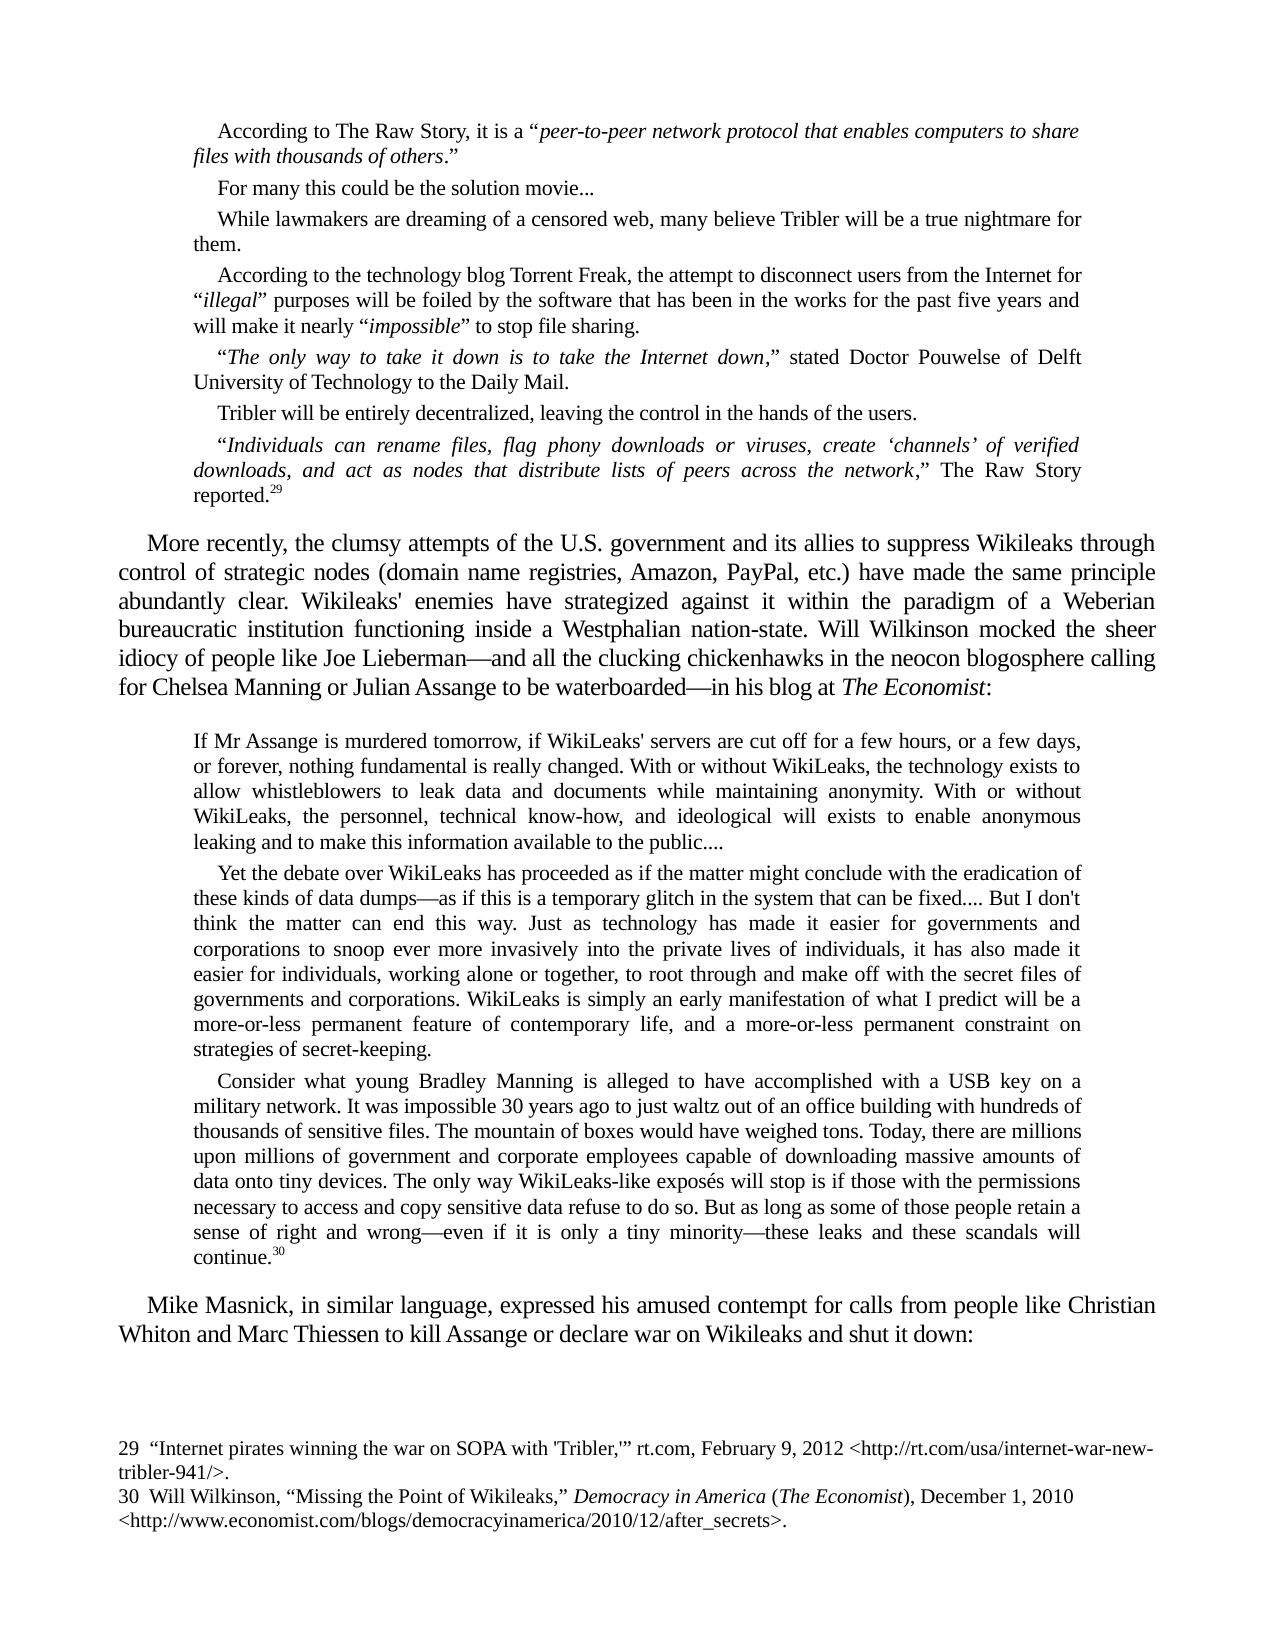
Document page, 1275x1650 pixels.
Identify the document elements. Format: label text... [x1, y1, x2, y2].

text While lawmakers are dreaming of a censored web, many believe Tribler will be a true nightmare for them. [193, 206, 1082, 256]
text More recently, the clumsy attempts of the U.S. government and its allies to suppress Wikileaks through control of strategic nodes (domain name registries, Amazon, PayPal, etc.) have made the same principle abundantly clear. Wikileaks' enemies have strategized against it within the paradigm of a Weberian bureaucratic institution functioning inside a Westphalian nation-state. Will Wilkinson mocked the sheer idiocy of people like Joe Lieberman—and all the clucking chickenhawks in the neocon blogosphere calling for Chelsea Manning or Julian Assange to be waterboarded—in his blog at The Economist: [118, 528, 1157, 701]
text Yet the debate over WikiLeaks has proceeded as if the matter might conclude with the eradication of these kinds of data dumps—as if this is a temporary glitch in the system that can be fixed.... But I don't think the matter can end this way. Just as technology has made it easier for governments and corporations to snoop ever more invasively into the private lives of individuals, it has also made it easier for individuals, working alone or together, to root through and make off with the secret files of governments and corporations. WikiLeaks is simply an early manifestation of what I predict will be a more-or-less permanent feature of contemporary life, and a more-or-less permanent constraint on strategies of secret-keeping. [193, 860, 1082, 1062]
text If Mr Assange is murdered tomorrow, if WikiLeaks' servers are cut off for a few hours, or a few days, or forever, nothing fundamental is really changed. With or without WikiLeaks, the technology exists to allow whistleblowers to leak data and documents while maintaining anonymity. With or without WikiLeaks, the personnel, technical know-how, and ideological will exists to enable anonymous leaking and to make this information available to the public.... [193, 728, 1082, 854]
text “Individuals can rename files, flag phony downloads or viruses, create ‘channels’ of verified downloads, and act as nodes that distribute lists of peers across the network,” The Raw Story reported. [193, 432, 1082, 507]
text “Internet pirates winning the war on SOPA with 'Tribler,'” rt.com, February 9, 2012 <http://rt.com/usa/internet-war-new-tribler-941/>. [118, 1436, 1157, 1484]
text For many this could be the solution movie... [193, 174, 1082, 200]
text Will Wilkinson, “Missing the Point of Wikileaks,” Democracy in America (The Economist), December 1, 2010 <http://www.economist.com/blogs/democracyinamerica/2010/12/after_secrets>. [118, 1484, 1157, 1532]
text Consider what young Bradley Manning is alleged to have accomplished with a USB key on a military network. It was impossible 30 years ago to just waltz out of an office building with hundreds of thousands of sensitive files. The mountain of boxes would have weighed tons. Today, there are millions upon millions of government and corporate employees capable of downloading massive amounts of data onto tiny devices. The only way WikiLeaks-like exposés will stop is if those with the permissions necessary to access and copy sensitive data refuse to do so. But as long as some of those people retain a sense of right and wrong—even if it is only a tiny minority—these leaks and these scandals will continue. [193, 1068, 1082, 1269]
text According to the technology blog Torrent Freak, the attempt to disconnect users from the Internet for “illegal” purposes will be foiled by the software that has been in the works for the past five years and will make it nearly “impossible” to stop file sharing. [193, 262, 1082, 338]
text According to The Raw Story, it is a “peer-to-peer network protocol that enables computers to share files with thousands of others.” [193, 118, 1082, 168]
text Tribler will be entirely decentralized, leaving the control in the hands of the users. [193, 400, 1082, 426]
text Mike Masnick, in similar language, expressed his amused contempt for calls from people like Christian Whiton and Marc Thiessen to kill Assange or declare war on Wikileaks and shut it down: [118, 1290, 1157, 1348]
text “The only way to take it down is to take the Internet down,” stated Doctor Pouwelse of Delft University of Technology to the Daily Mail. [193, 344, 1082, 394]
